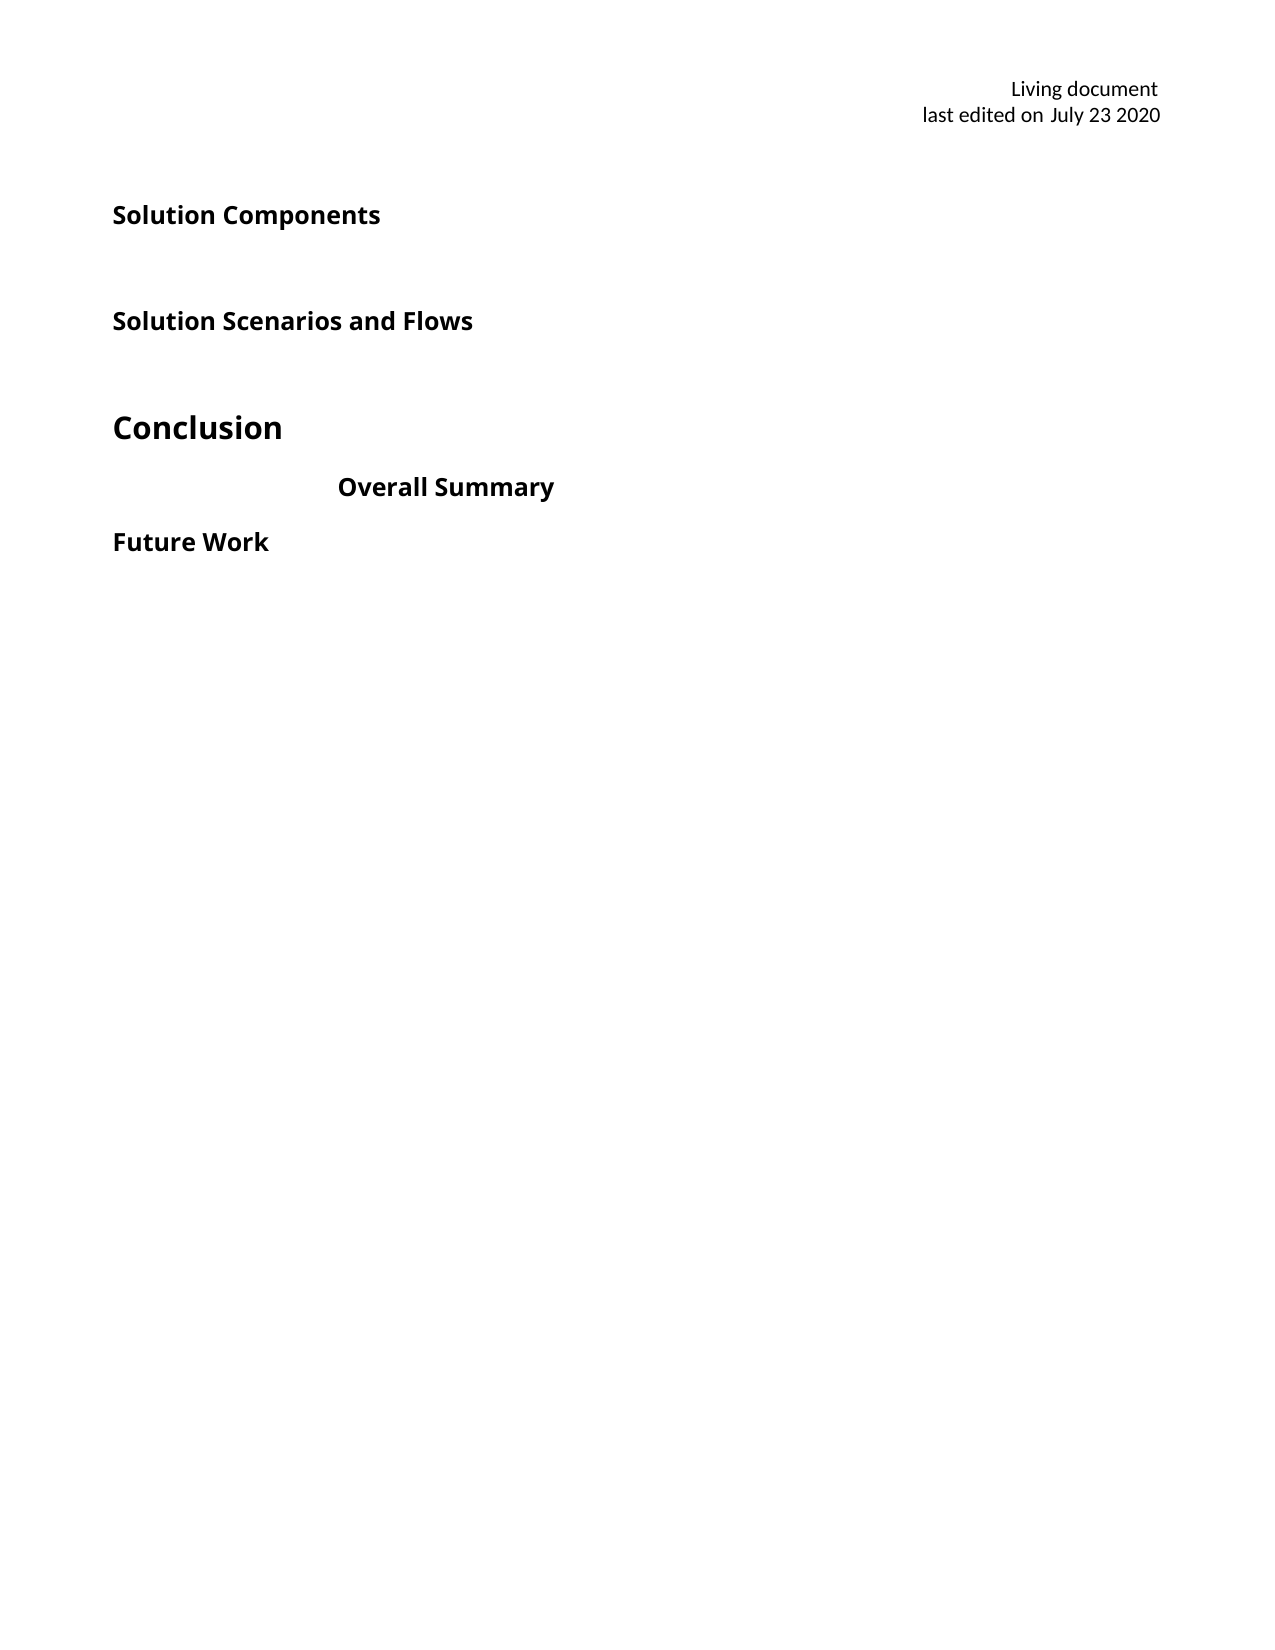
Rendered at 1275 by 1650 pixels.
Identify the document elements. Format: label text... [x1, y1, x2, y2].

text Solution Scenarios and Flows [112, 304, 1162, 338]
text Solution Components [112, 197, 1162, 232]
text Overall Summary [112, 469, 1162, 504]
text Future Work [112, 524, 1162, 558]
text Conclusion [112, 406, 1162, 449]
